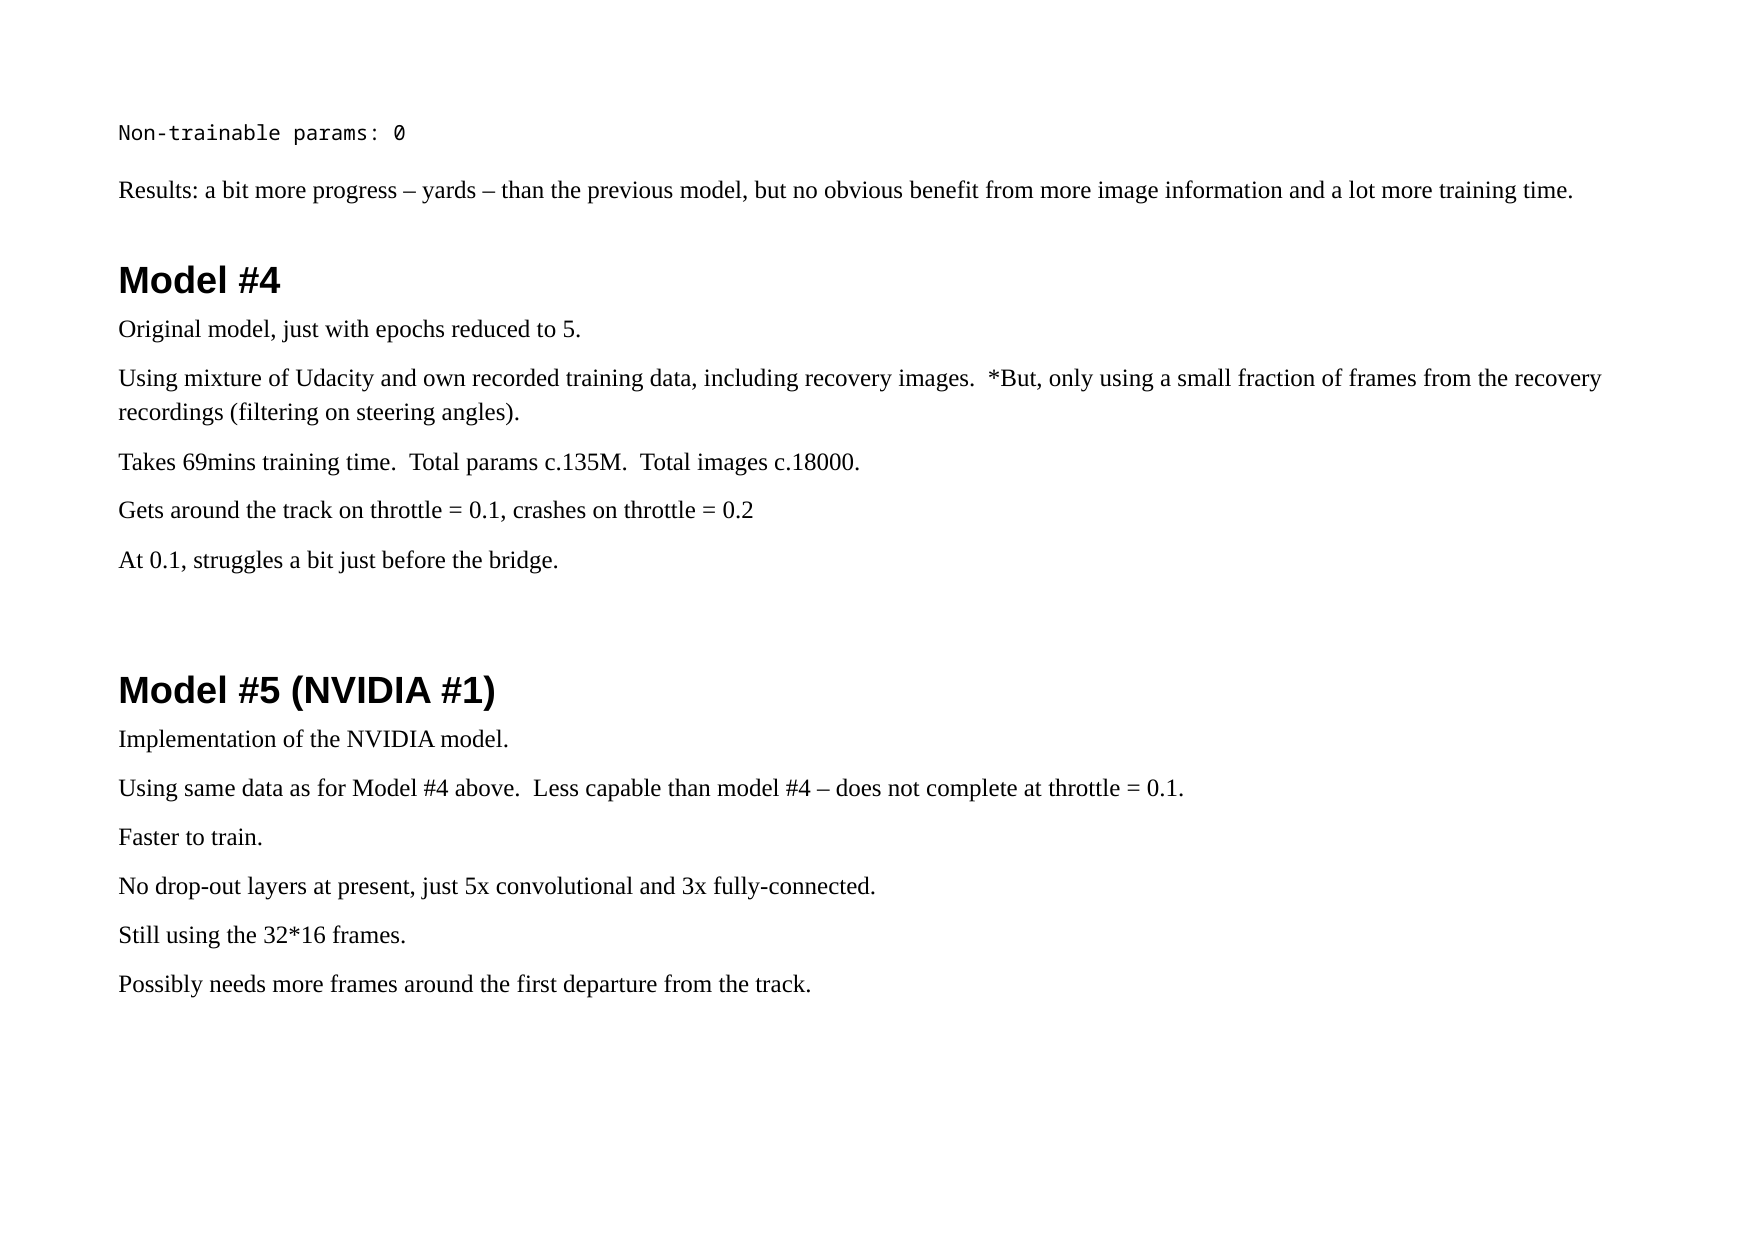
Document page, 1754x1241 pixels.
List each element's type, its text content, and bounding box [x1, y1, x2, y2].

text Still using the 32*16 frames. [118, 920, 1636, 949]
text No drop-out layers at present, just 5x convolutional and 3x fully-connected. [118, 871, 1636, 900]
text At 0.1, struggles a bit just before the bridge. [118, 545, 1636, 573]
text Original model, just with epochs reduced to 5. [118, 314, 1636, 343]
text Gets around the track on throttle = 0.1, crashes on throttle = 0.2 [118, 496, 1636, 524]
text Implementation of the NVIDIA model. [118, 724, 1636, 753]
text Results: a bit more progress – yards – than the previous model, but no obvious benefit from more image information and a lot more training time. [118, 175, 1636, 204]
text Takes 69mins training time. Total params c.135M. Total images c.18000. [118, 447, 1636, 475]
text Faster to train. [118, 822, 1636, 851]
subtitle Model #5 (NVIDIA #1) [118, 668, 1636, 711]
text Possibly needs more frames around the first departure from the track. [118, 969, 1636, 998]
subtitle Model #4 [118, 258, 1636, 301]
text Using same data as for Model #4 above. Less capable than model #4 – does not complete at throttle = 0.1. [118, 773, 1636, 802]
text Non-trainable params: 0 [118, 118, 1636, 147]
text Using mixture of Udacity and own recorded training data, including recovery images. *But, only using a small fraction of frames from the recovery recordings (filtering on steering angles). [118, 363, 1636, 426]
